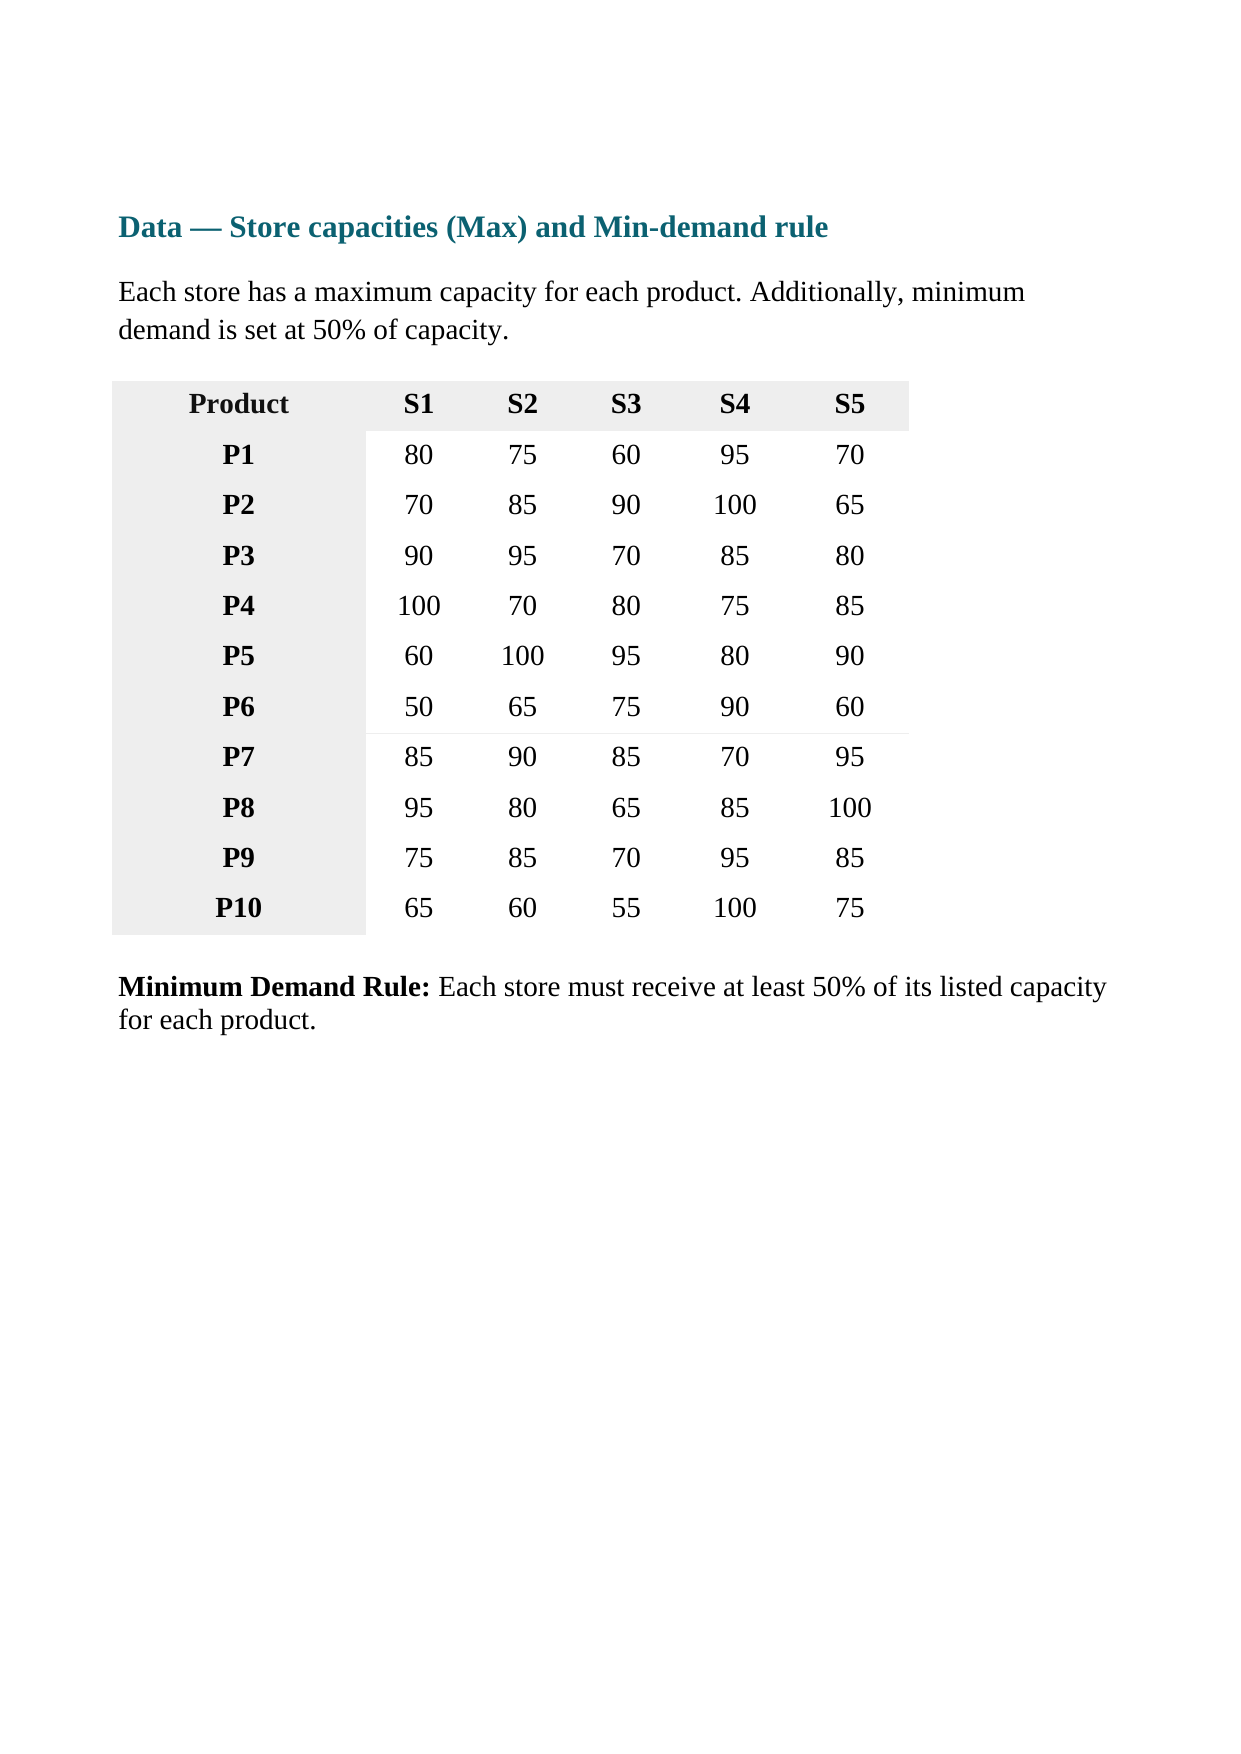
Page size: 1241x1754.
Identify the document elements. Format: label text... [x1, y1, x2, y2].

table_cell 100 [679, 481, 790, 532]
table_header S1 [366, 381, 472, 431]
table_cell 65 [790, 481, 909, 532]
table_cell 100 [679, 885, 790, 935]
table_cell P9 [112, 834, 366, 885]
table_header S4 [679, 381, 790, 431]
table_cell 90 [472, 734, 573, 784]
table_cell 80 [573, 582, 679, 633]
table_cell 75 [573, 683, 679, 733]
table_cell 65 [366, 885, 472, 935]
table_cell 60 [573, 431, 679, 481]
table_cell 60 [472, 885, 573, 935]
table_cell 90 [790, 633, 909, 683]
table_cell 70 [366, 481, 472, 532]
table_cell 80 [790, 532, 909, 582]
table_cell 75 [366, 834, 472, 885]
table_cell 80 [472, 784, 573, 834]
table_cell 85 [472, 834, 573, 885]
table_cell 80 [366, 431, 472, 481]
table_cell 50 [366, 683, 472, 733]
table_header S3 [573, 381, 679, 431]
table_cell 70 [472, 582, 573, 633]
table_cell 90 [679, 683, 790, 733]
table_cell 90 [573, 481, 679, 532]
table_cell P4 [112, 582, 366, 633]
table_cell 60 [790, 683, 909, 733]
table_cell 55 [573, 885, 679, 935]
table_cell 85 [679, 784, 790, 834]
table_cell 70 [573, 834, 679, 885]
table_header S2 [472, 381, 573, 431]
table_cell P3 [112, 532, 366, 582]
table_cell 70 [573, 532, 679, 582]
table_header S5 [790, 381, 909, 431]
table_cell 95 [679, 834, 790, 885]
table_cell 75 [790, 885, 909, 935]
table_cell 70 [679, 734, 790, 784]
subtitle Data — Store capacities (Max) and Min-demand rule [118, 208, 1122, 244]
table_cell 75 [472, 431, 573, 481]
table_cell 60 [366, 633, 472, 683]
table_cell P6 [112, 683, 366, 733]
table_cell 85 [366, 734, 472, 784]
table_cell 85 [679, 532, 790, 582]
table_cell P2 [112, 481, 366, 532]
table_cell 85 [790, 582, 909, 633]
table_cell 95 [573, 633, 679, 683]
table_cell P1 [112, 431, 366, 481]
table_cell 100 [366, 582, 472, 633]
table_cell 90 [366, 532, 472, 582]
table_cell P10 [112, 885, 366, 935]
table_header Product [112, 381, 366, 431]
table_cell 65 [472, 683, 573, 733]
table_cell 85 [790, 834, 909, 885]
table_cell 65 [573, 784, 679, 834]
table_cell 85 [472, 481, 573, 532]
table_cell 95 [366, 784, 472, 834]
table_cell 85 [573, 734, 679, 784]
table_cell 100 [472, 633, 573, 683]
table_cell 70 [790, 431, 909, 481]
table_cell P8 [112, 784, 366, 834]
table_cell 95 [679, 431, 790, 481]
table_cell P5 [112, 633, 366, 683]
table_cell 95 [790, 734, 909, 784]
table_cell P7 [112, 734, 366, 784]
table_cell 80 [679, 633, 790, 683]
table_cell 95 [472, 532, 573, 582]
text Minimum Demand Rule: Each store must receive at least 50% of its listed capacity for each product. [118, 969, 1122, 1036]
text Each store has a maximum capacity for each product. Additionally, minimum demand is set at 50% of capacity. [118, 274, 1122, 346]
table_cell 100 [790, 784, 909, 834]
table_cell 75 [679, 582, 790, 633]
